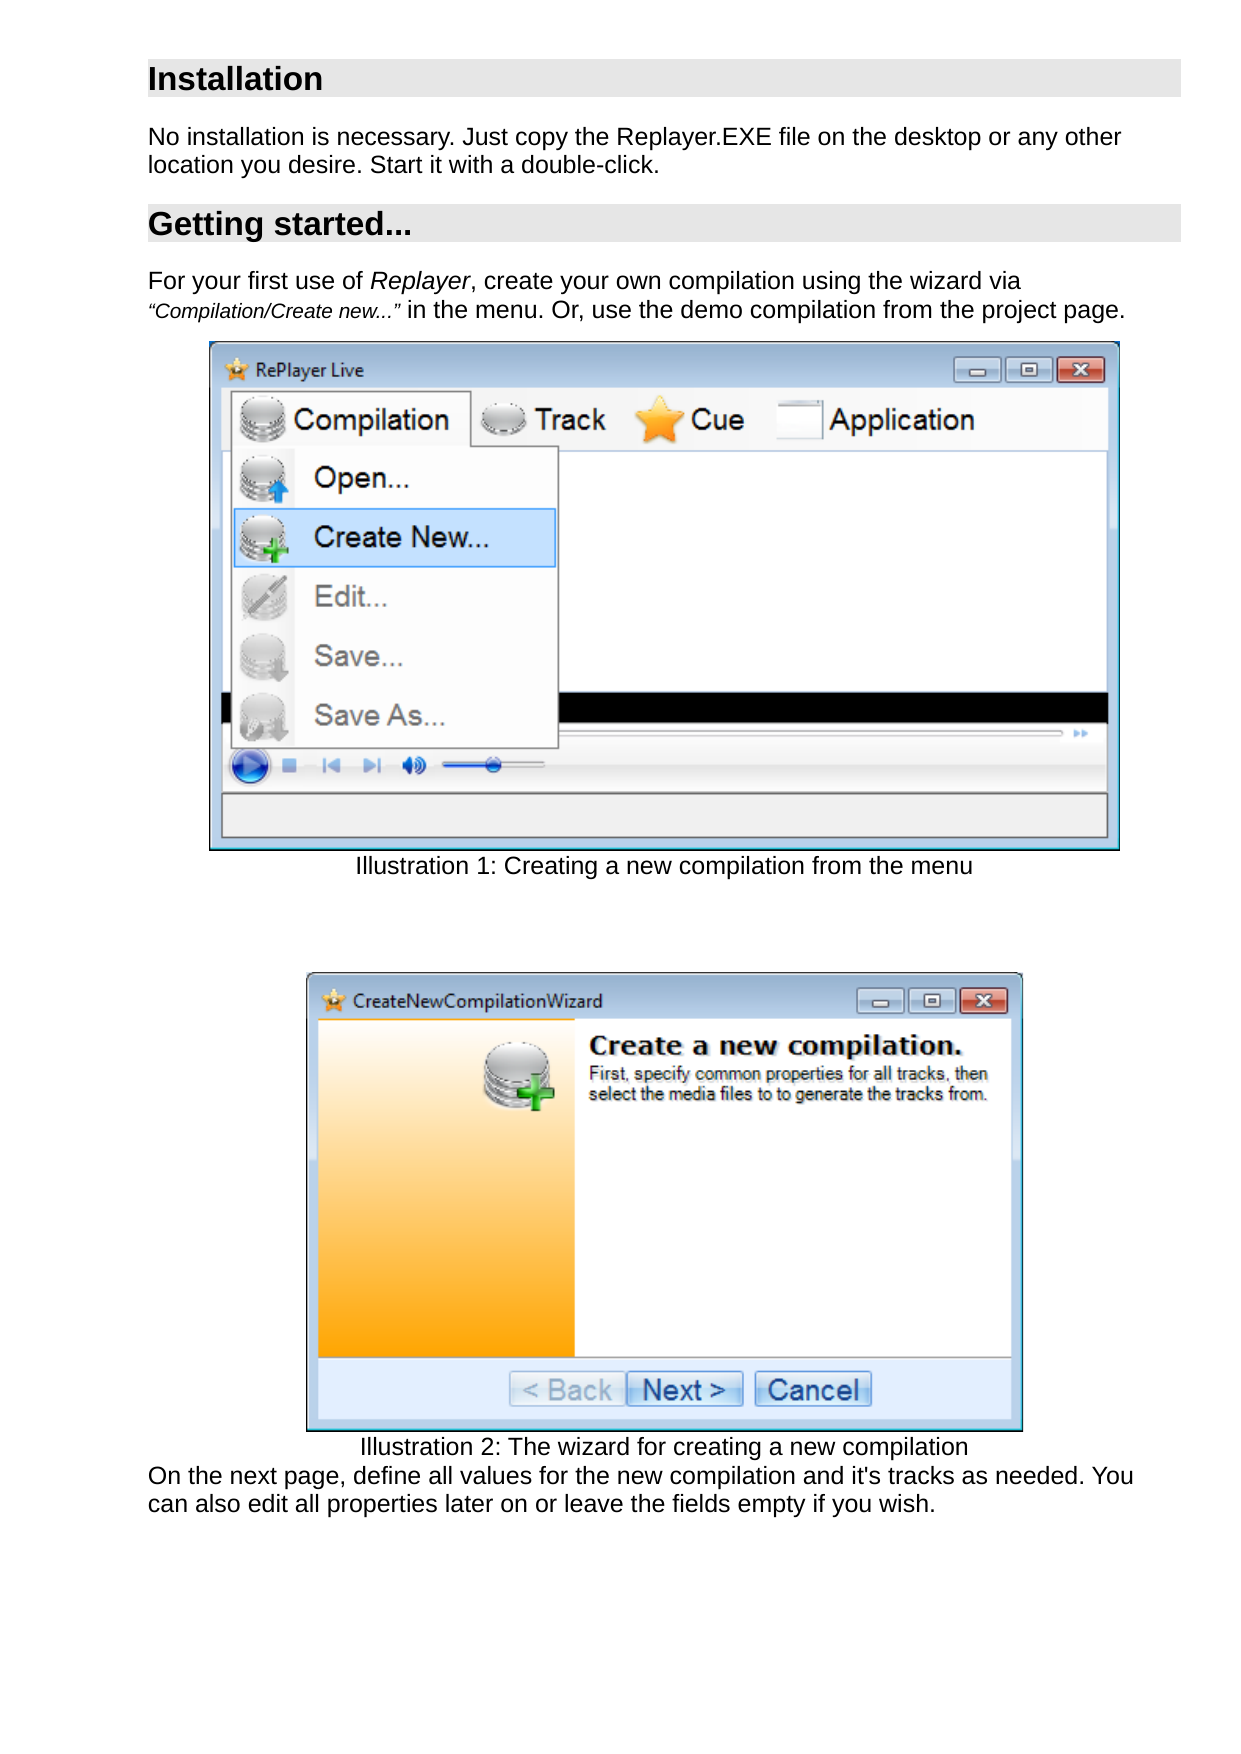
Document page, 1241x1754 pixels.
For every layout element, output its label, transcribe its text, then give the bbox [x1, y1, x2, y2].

text No installation is necessary. Just copy the Replayer.EXE file on the desktop or any other location you desire. Start it with a double-click. [148, 121, 1181, 179]
text Illustration 2: The wizard for creating a new compilation [306, 1432, 1023, 1461]
text Illustration 1: Creating a new compilation from the menu [209, 851, 1120, 880]
picture [306, 972, 1024, 1432]
picture [209, 341, 1120, 851]
subtitle Getting started... [148, 204, 1181, 242]
text On the next page, define all values for the new compilation and it's tracks as needed. You can also edit all properties later on or leave the fields empty if you wish. [148, 1295, 1181, 1518]
text For your first use of Replayer, create your own compilation using the wizard via “Compilation/Create new...” in the menu. Or, use the demo compilation from the project page. [148, 266, 1181, 324]
subtitle Installation [148, 59, 1181, 97]
